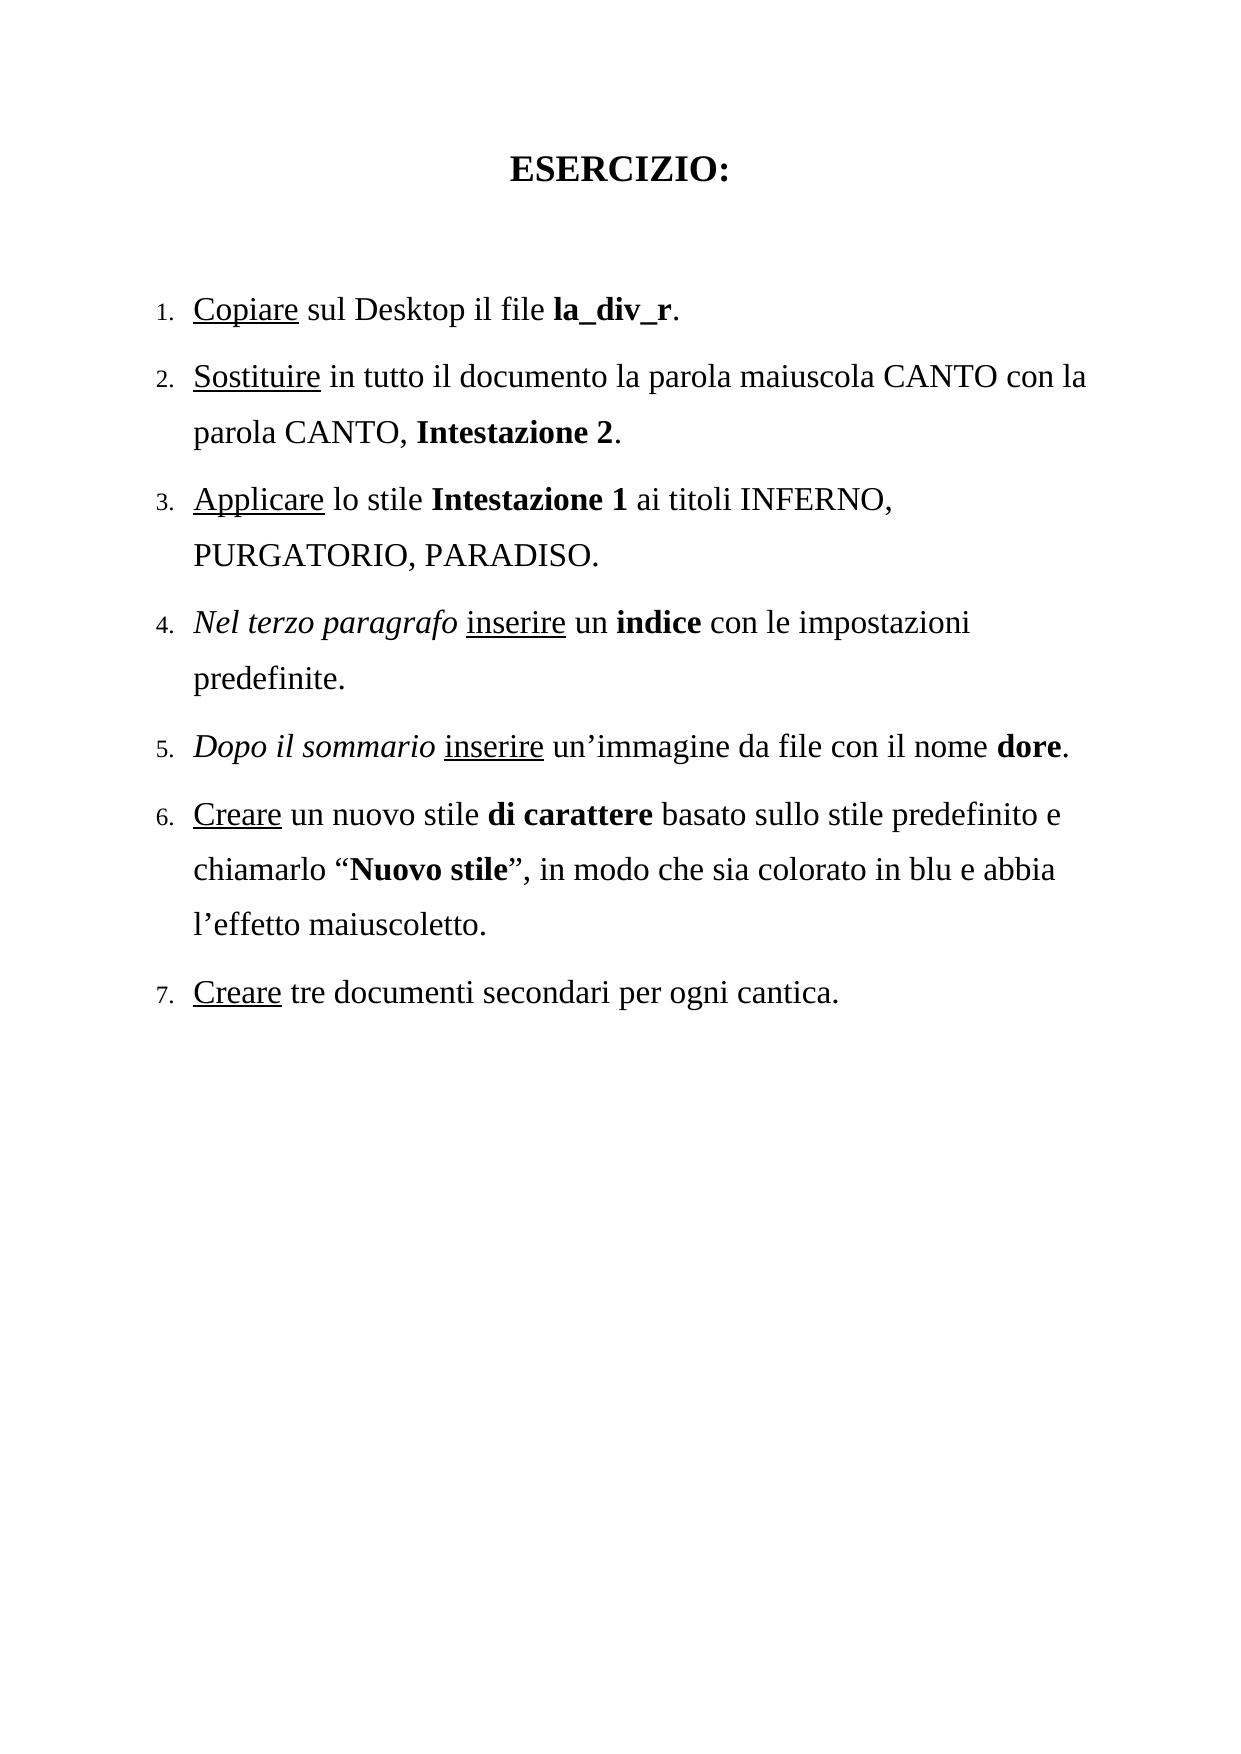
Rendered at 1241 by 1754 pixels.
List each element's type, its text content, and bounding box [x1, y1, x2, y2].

list Creare un nuovo stile di carattere basato sullo stile predefinito e chiamarlo “Nuovo stile”, in modo che sia colorato in blu e abbia l’effetto maiuscoletto. [156, 795, 1122, 943]
list Applicare lo stile Intestazione 1 ai titoli INFERNO, PURGATORIO, PARADISO. [156, 481, 1122, 573]
text ESERCIZIO: [118, 148, 1122, 189]
list Copiare sul Desktop il file la_div_r. [156, 290, 1122, 327]
list Sostituire in tutto il documento la parola maiuscola CANTO con la parola CANTO, Intestazione 2. [156, 358, 1122, 450]
list Creare tre documenti secondari per ogni cantica. [156, 974, 1122, 1011]
list Nel terzo paragrafo inserire un indice con le impostazioni predefinite. [156, 604, 1122, 696]
list Dopo il sommario inserire un’immagine da file con il nome dore. [156, 727, 1122, 764]
